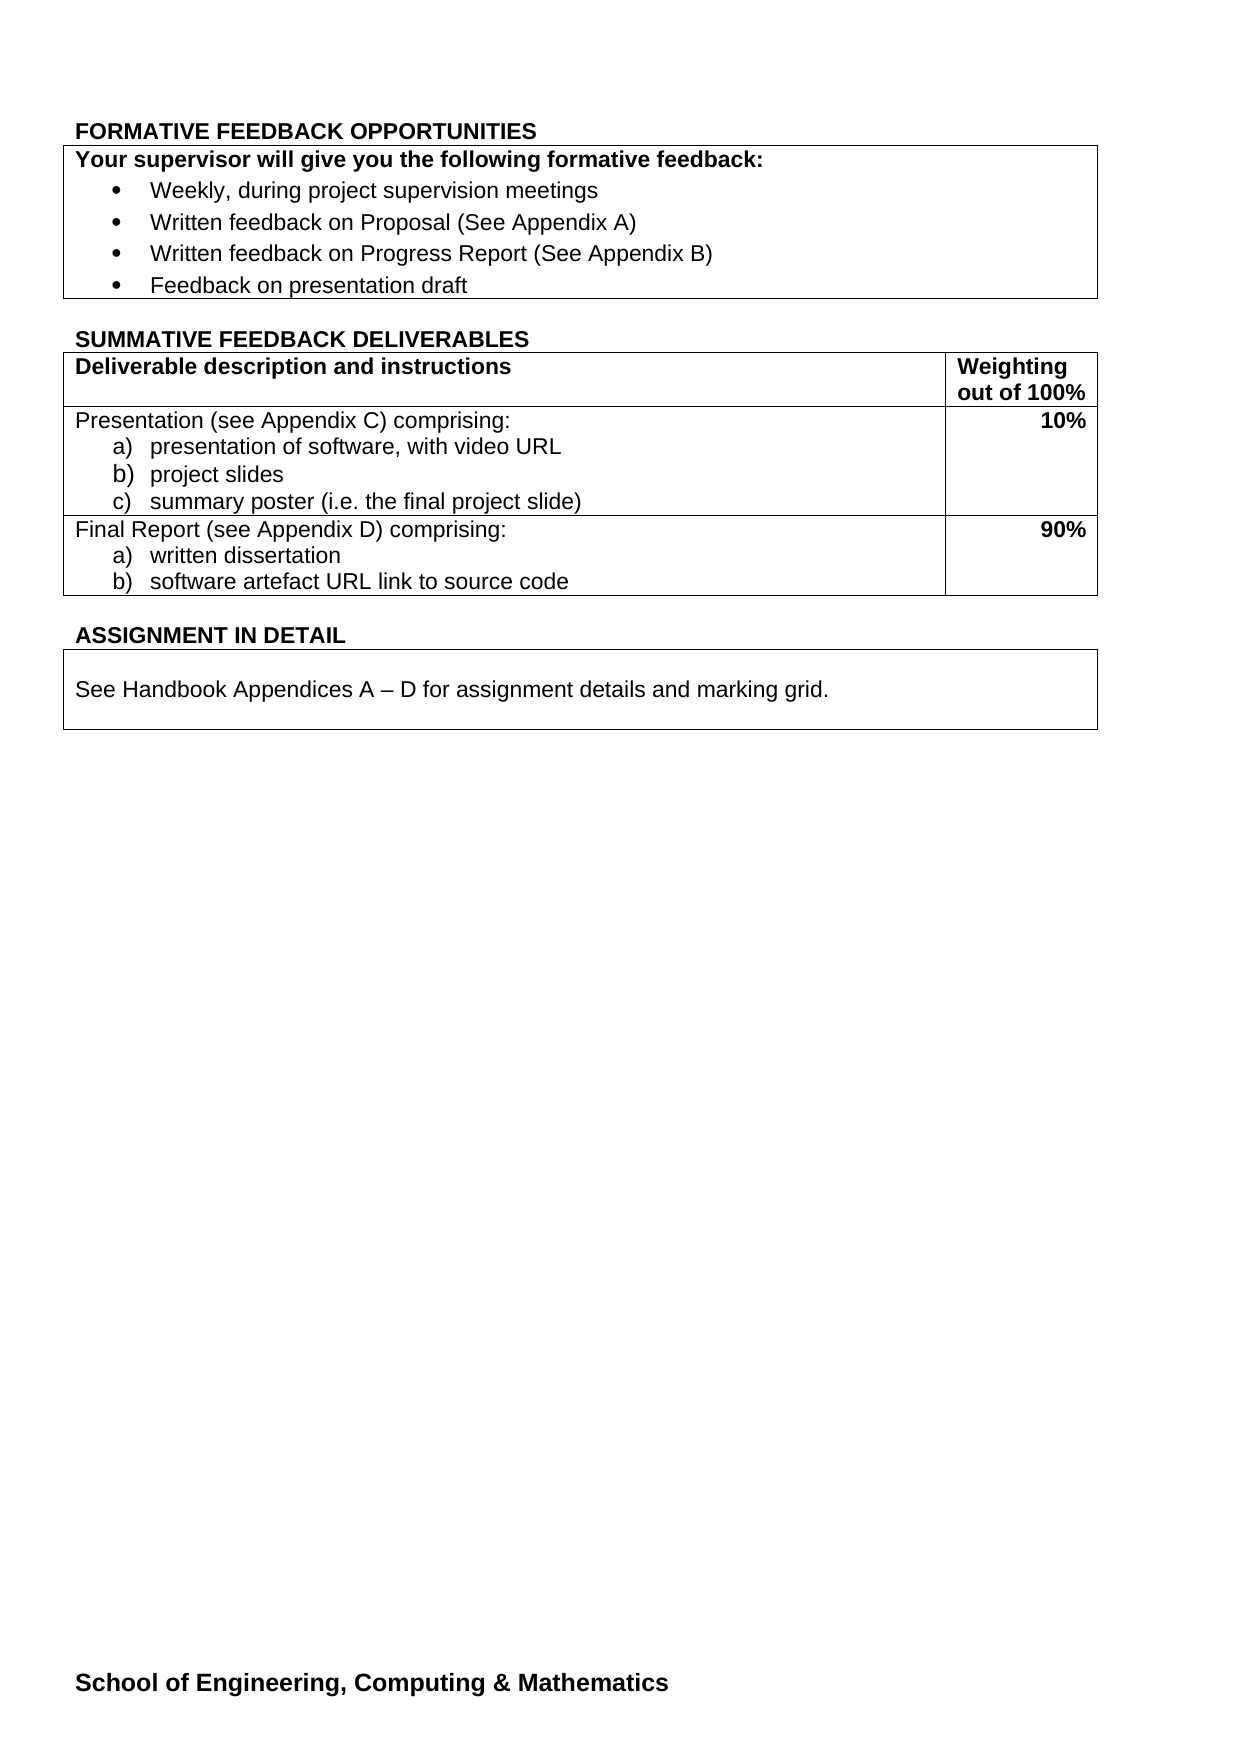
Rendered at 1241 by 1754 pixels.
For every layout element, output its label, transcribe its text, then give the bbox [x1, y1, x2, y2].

table_cell 10% [946, 407, 1097, 514]
text FORMATIVE FEEDBACK OPPORTUNITIES [75, 118, 1165, 144]
text SUMMATIVE FEEDBACK DELIVERABLES [75, 326, 1165, 352]
table_header Your supervisor will give you the following formative feedback: Weekly, during project supervision meetings Written feedback on Proposal (See Appendix A) Written feedback on Progress Report (See Appendix B) Feedback on presentation draft [64, 146, 1097, 298]
table_header Deliverable description and instructions [64, 353, 945, 406]
table_cell Final Report (see Appendix D) comprising: written dissertation software artefact URL link to source code [64, 516, 945, 595]
table_cell 90% [946, 516, 1097, 595]
table_header See Handbook Appendices A – D for assignment details and marking grid. [64, 650, 1097, 728]
table_cell Presentation (see Appendix C) comprising: presentation of software, with video URL project slides summary poster (i.e. the final project slide) [64, 407, 945, 514]
table_header Weighting out of 100% [946, 353, 1097, 406]
text ASSIGNMENT IN DETAIL [75, 622, 1165, 648]
